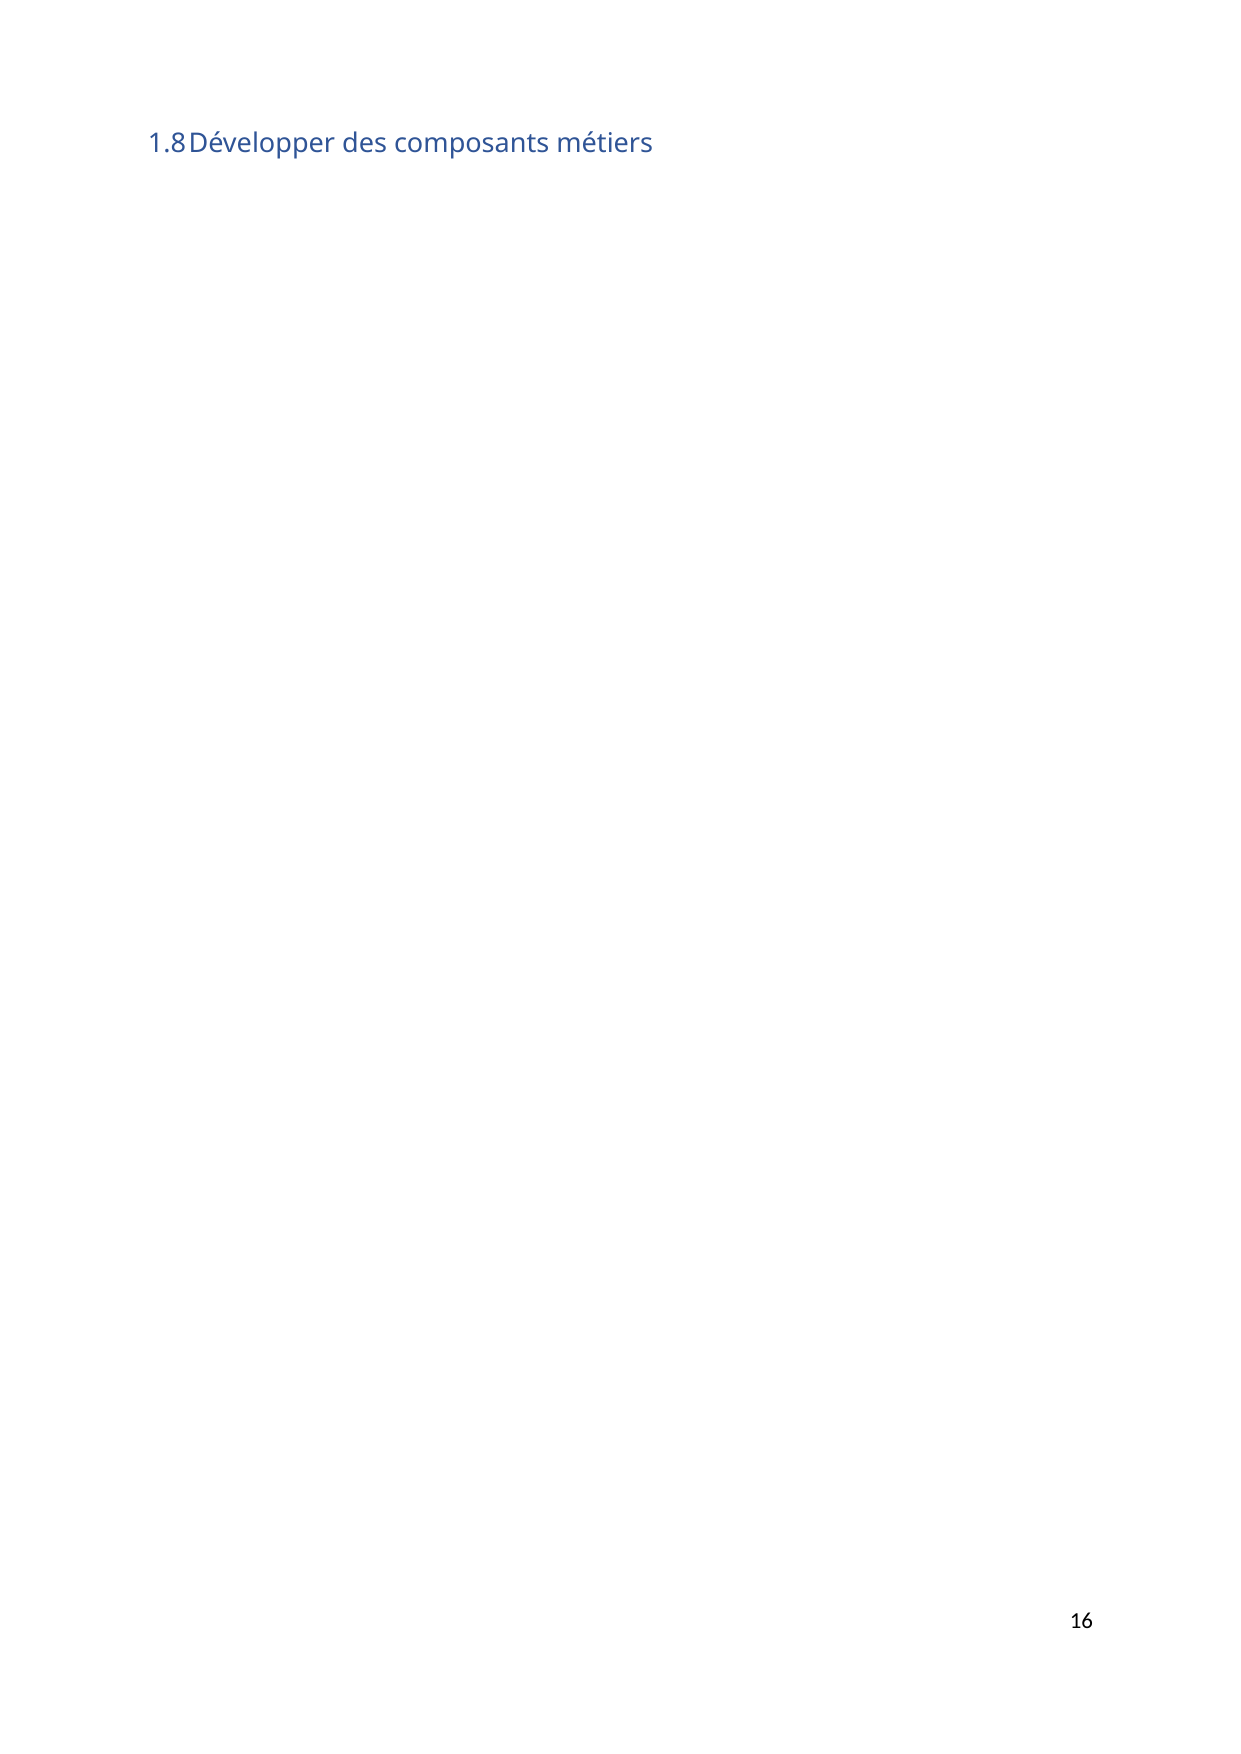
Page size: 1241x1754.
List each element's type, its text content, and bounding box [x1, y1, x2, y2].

list Développer des composants métiers [148, 123, 1093, 160]
